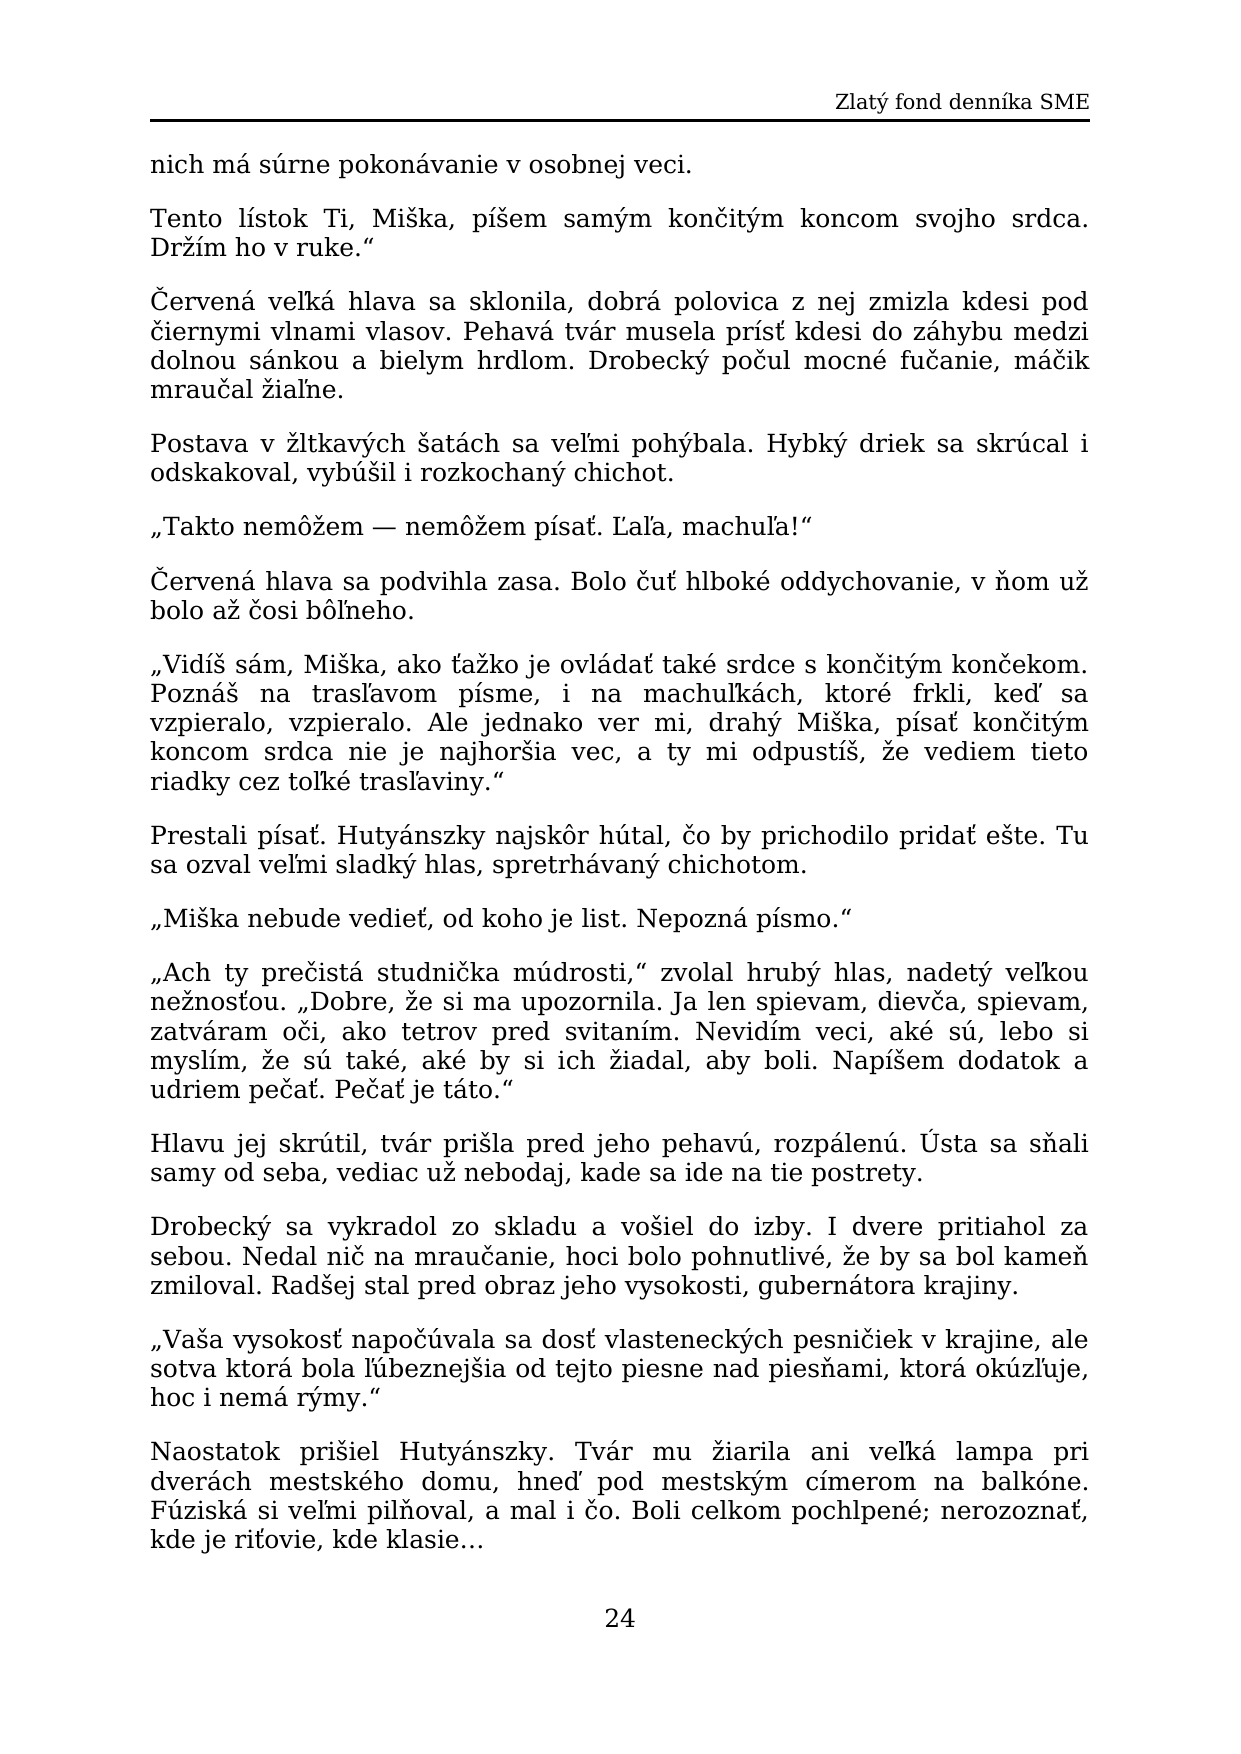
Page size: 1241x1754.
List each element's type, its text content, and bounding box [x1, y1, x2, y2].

text Červená hlava sa podvihla zasa. Bolo čuť hlboké oddychovanie, v ňom už bolo až čosi bôľneho. [150, 567, 1090, 625]
text Tento lístok Ti, Miška, píšem samým končitým koncom svojho srdca. Držím ho v ruke.“ [150, 204, 1090, 262]
text „Vidíš sám, Miška, ako ťažko je ovládať také srdce s končitým končekom. Poznáš na trasľavom písme, i na machuľkách, ktoré frkli, keď sa vzpieralo, vzpieralo. Ale jednako ver mi, drahý Miška, písať končitým koncom srdca nie je najhoršia vec, a ty mi odpustíš, že vediem tieto riadky cez toľké trasľaviny.“ [150, 650, 1090, 796]
text Postava v žltkavých šatách sa veľmi pohýbala. Hybký driek sa skrúcal i odskakoval, vybúšil i rozkochaný chichot. [150, 429, 1090, 487]
text Červená veľká hlava sa sklonila, dobrá polovica z nej zmizla kdesi pod čiernymi vlnami vlasov. Pehavá tvár musela prísť kdesi do záhybu medzi dolnou sánkou a bielym hrdlom. Drobecký počul mocné fučanie, máčik mraučal žiaľne. [150, 287, 1090, 404]
text Hlavu jej skrútil, tvár prišla pred jeho pehavú, rozpálenú. Ústa sa sňali samy od seba, vediac už nebodaj, kade sa ide na tie postrety. [150, 1129, 1090, 1187]
text Naostatok prišiel Hutyánszky. Tvár mu žiarila ani veľká lampa pri dverách mestského domu, hneď pod mestským címerom na balkóne. Fúziská si veľmi pilňoval, a mal i čo. Boli celkom pochlpené; nerozoznať, kde je riťovie, kde klasie… [150, 1437, 1090, 1554]
text „Vaša vysokosť napočúvala sa dosť vlasteneckých pesničiek v krajine, ale sotva ktorá bola ľúbeznejšia od tejto piesne nad piesňami, ktorá okúzľuje, hoc i nemá rýmy.“ [150, 1325, 1090, 1412]
text Prestali písať. Hutyánszky najskôr hútal, čo by prichodilo pridať ešte. Tu sa ozval veľmi sladký hlas, spretrhávaný chichotom. [150, 821, 1090, 879]
text „Takto nemôžem — nemôžem písať. Ľaľa, machuľa!“ [150, 512, 1090, 542]
text „Ach ty prečistá studnička múdrosti,“ zvolal hrubý hlas, nadetý veľkou nežnosťou. „Dobre, že si ma upozornila. Ja len spievam, dievča, spievam, zatváram oči, ako tetrov pred svitaním. Nevidím veci, aké sú, lebo si myslím, že sú také, aké by si ich žiadal, aby boli. Napíšem dodatok a udriem pečať. Pečať je táto.“ [150, 958, 1090, 1104]
text Drobecký sa vykradol zo skladu a vošiel do izby. I dvere pritiahol za sebou. Nedal nič na mraučanie, hoci bolo pohnutlivé, že by sa bol kameň zmiloval. Radšej stal pred obraz jeho vysokosti, gubernátora krajiny. [150, 1212, 1090, 1300]
text „Miška nebude vedieť, od koho je list. Nepozná písmo.“ [150, 904, 1090, 933]
text nich má súrne pokonávanie v osobnej veci. [150, 150, 1090, 179]
